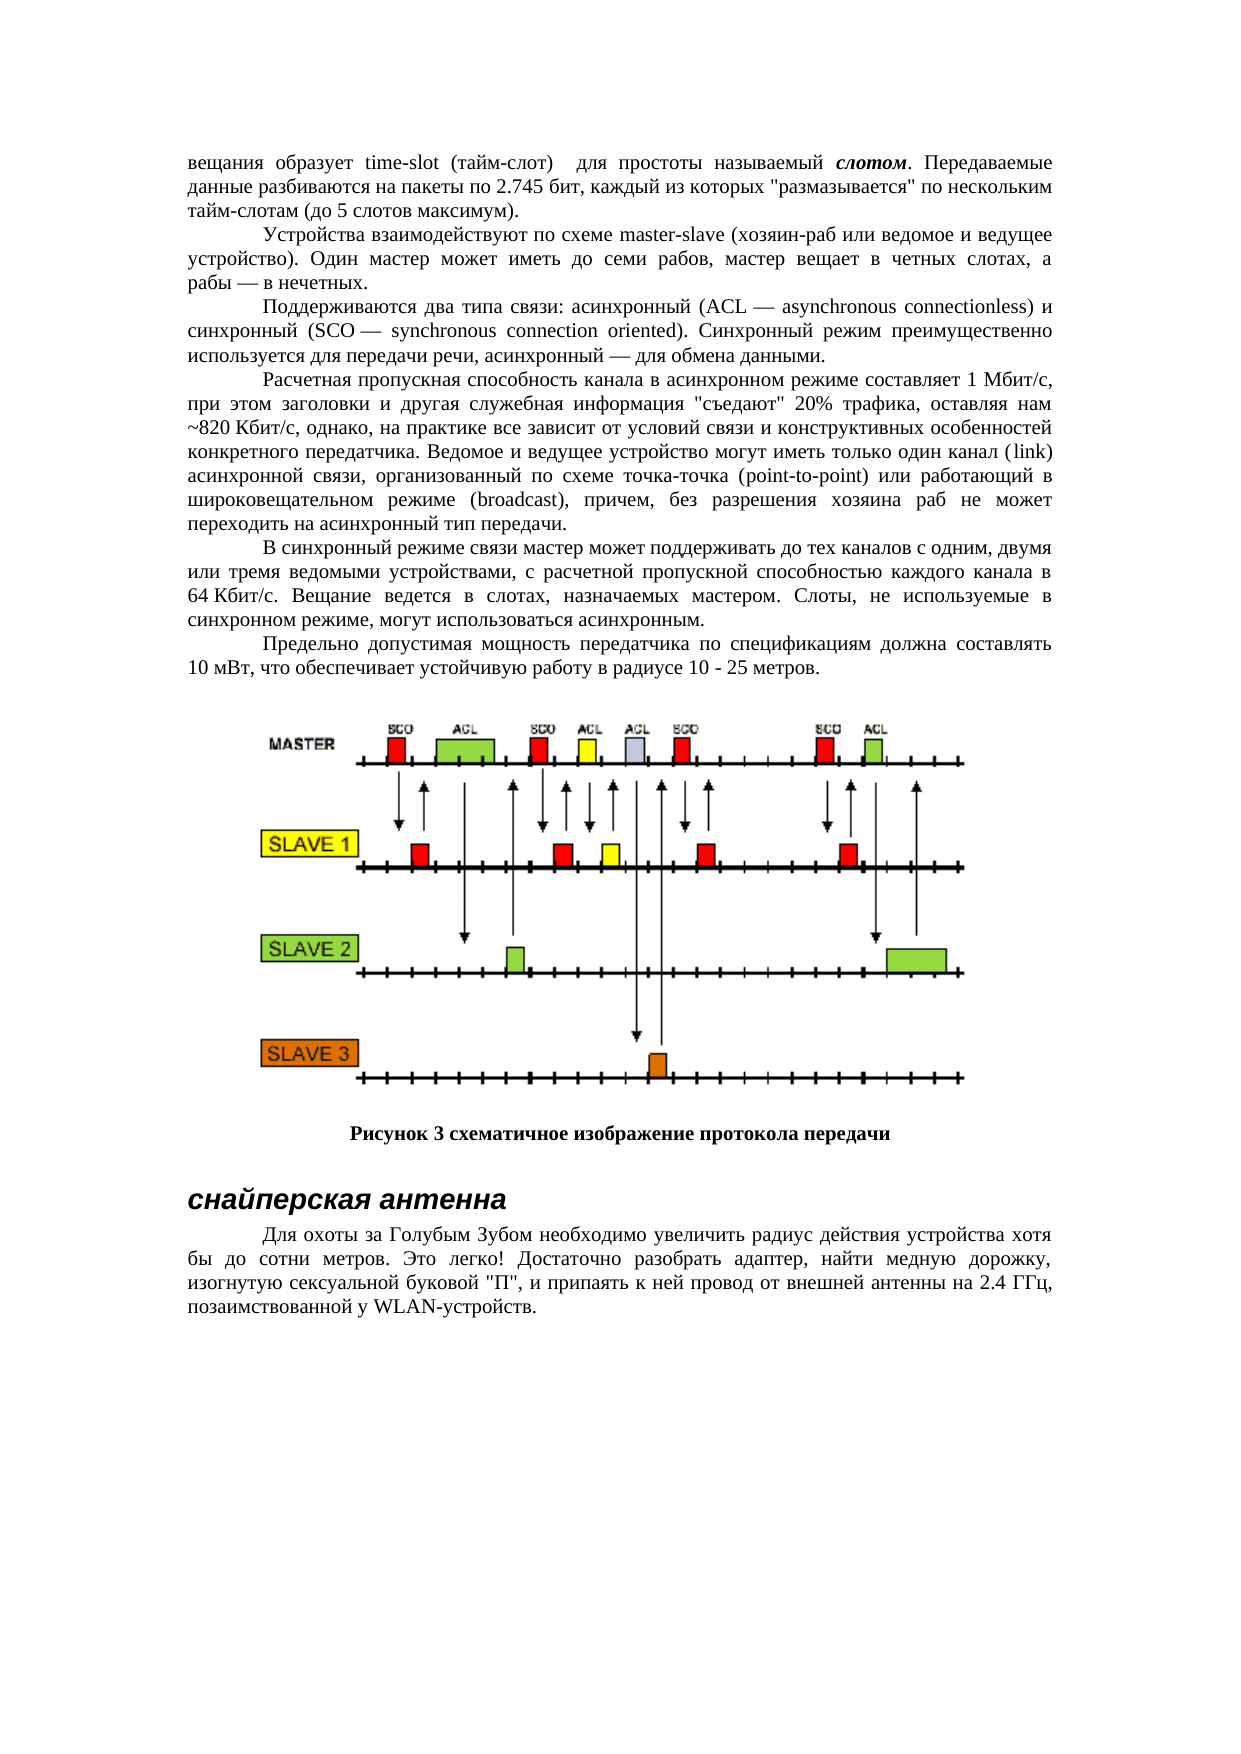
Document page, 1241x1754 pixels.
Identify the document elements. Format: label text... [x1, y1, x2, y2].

subtitle снайперская антенна [187, 1182, 1053, 1216]
text Предельно допустимая мощность передатчика по спецификациям должна составлять 10 мВт, что обеспечивает устойчивую работу в радиусе 10 - 25 метров. [187, 631, 1053, 679]
text Поддерживаются два типа связи: асинхронный (ACL — asynchronous connectionless) и синхронный (SCO — synchronous connection oriented). Синхронный режим преимущественно используется для передачи речи, асинхронный — для обмена данными. [187, 294, 1053, 367]
text Устройства взаимодействуют по схеме master-slave (хозяин-раб или ведомое и ведущее устройство). Один мастер может иметь до семи рабов, мастер вещает в четных слотах, а рабы — в нечетных. [187, 222, 1053, 294]
text Для охоты за Голубым Зубом необходимо увеличить радиус действия устройства хотя бы до сотни метров. Это легко! Достаточно разобрать адаптер, найти медную дорожку, изогнутую сексуальной буковой "П", и припаять к ней провод от внешней антенны на 2.4 ГГц, позаимствованной у WLAN-устройств. [187, 1222, 1053, 1318]
text вещания образует time-slot (тайм-слот) для простоты называемый слотом. Передаваемые данные разбиваются на пакеты по 2.745 бит, каждый из которых "размазывается" по нескольким тайм-слотам (до 5 слотов максимум). [187, 150, 1053, 222]
text Расчетная пропускная способность канала в асинхронном режиме составляет 1 Мбит/с, при этом заголовки и другая служебная информация "съедают" 20% трафика, оставляя нам ~820 Кбит/с, однако, на практике все зависит от условий связи и конструктивных особенностей конкретного передатчика. Ведомое и ведущее устройство могут иметь только один канал (link) асинхронной связи, организованный по схеме точка-точка (point-to-point) или работающий в широковещательном режиме (broadcast), причем, без разрешения хозяина раб не может переходить на асинхронный тип передачи. [187, 367, 1053, 535]
picture [253, 703, 988, 1108]
text Рисунок 3 схематичное изображение протокола передачи [187, 1121, 1053, 1145]
text В синхронный режиме связи мастер может поддерживать до тех каналов с одним, двумя или тремя ведомыми устройствами, с расчетной пропускной способностью каждого канала в 64 Кбит/с. Вещание ведется в слотах, назначаемых мастером. Слоты, не используемые в синхронном режиме, могут использоваться асинхронным. [187, 535, 1053, 631]
